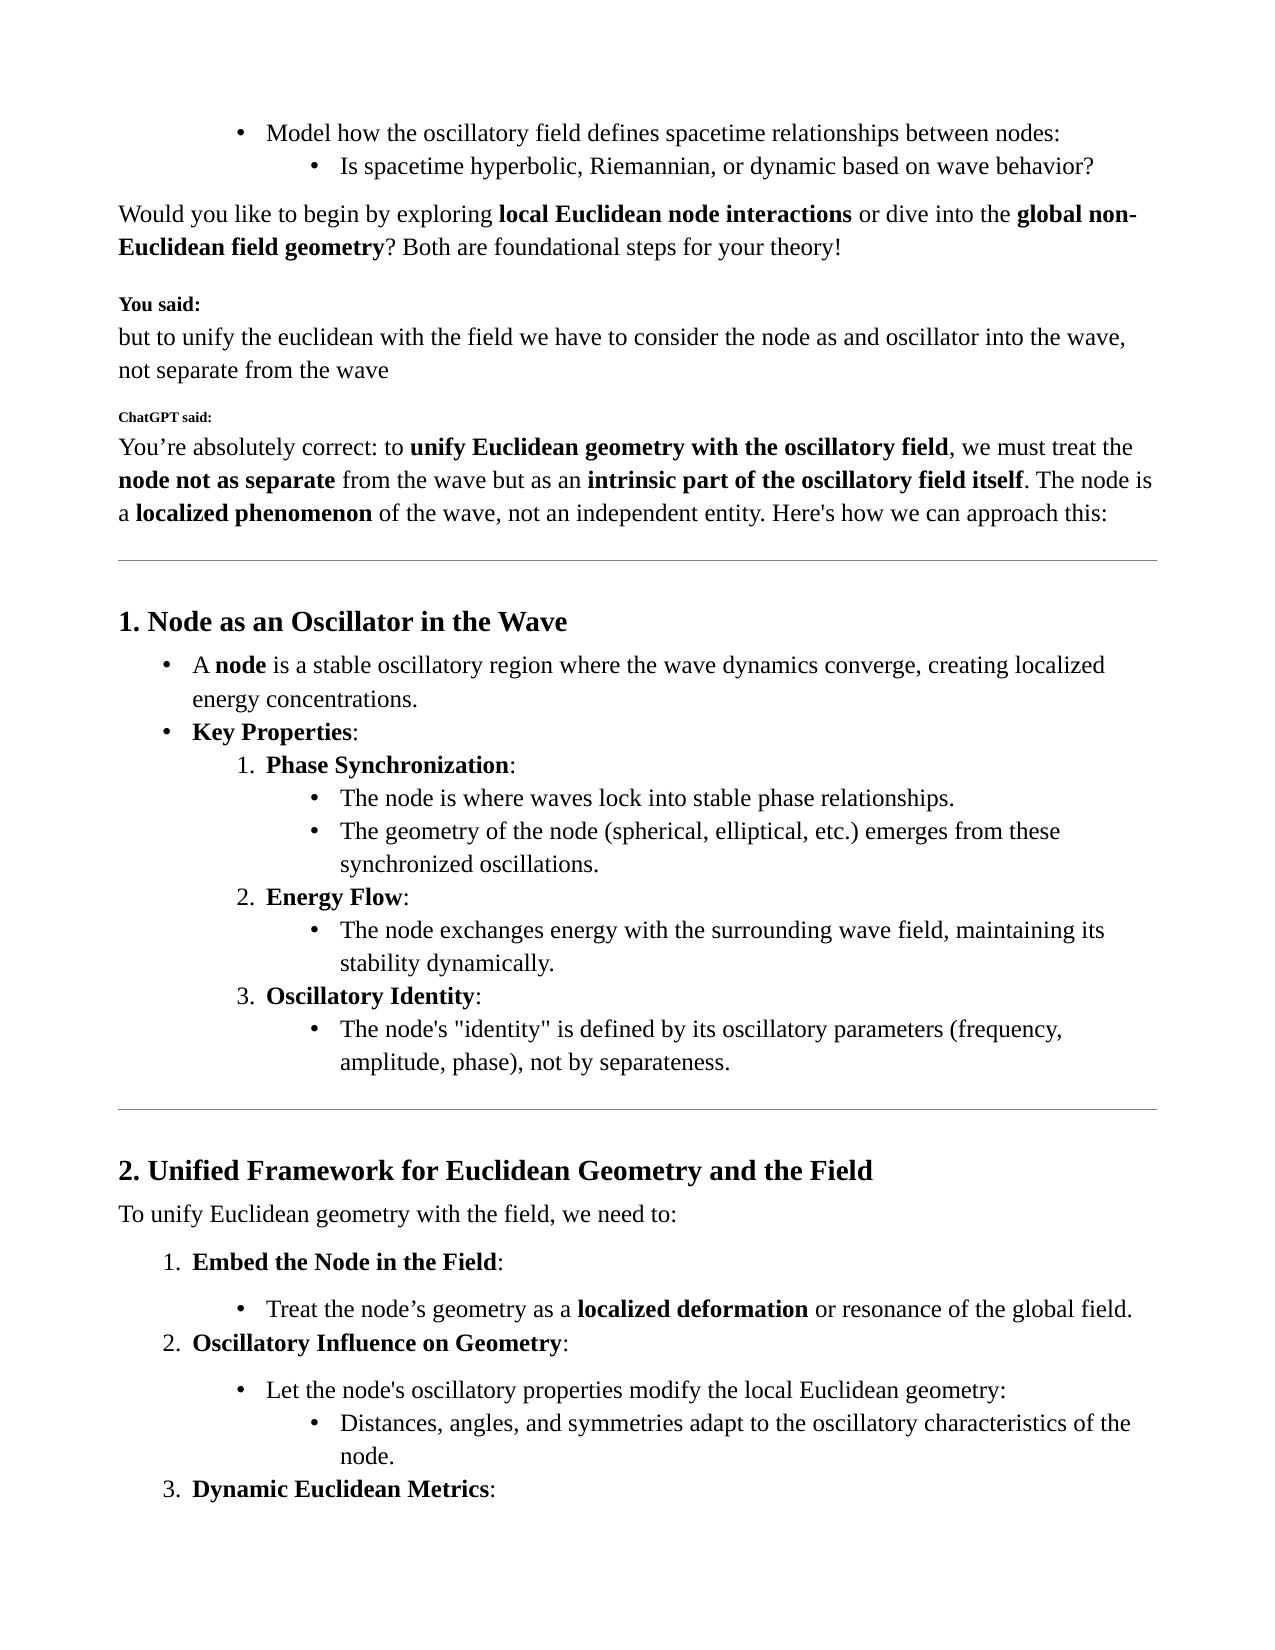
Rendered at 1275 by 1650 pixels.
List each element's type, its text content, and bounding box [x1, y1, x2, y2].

subtitle 2. Unified Framework for Euclidean Geometry and the Field [118, 1153, 1157, 1187]
list Key Properties: [162, 717, 1157, 745]
list The node's "identity" is defined by its oscillatory parameters (frequency, amplitude, phase), not by separateness. [310, 1014, 1157, 1076]
list The node is where waves lock into stable phase relationships. [310, 783, 1157, 811]
subtitle You said: [118, 292, 1157, 316]
text You’re absolutely correct: to unify Euclidean geometry with the oscillatory field, we must treat the node not as separate from the wave but as an intrinsic part of the oscillatory field itself. The node is a localized phenomenon of the wave, not an independent entity. Here's how we can approach this: [118, 432, 1157, 527]
list Energy Flow: [236, 882, 1157, 911]
list A node is a stable oscillatory region where the wave dynamics converge, creating localized energy concentrations. [162, 651, 1157, 712]
subtitle ChatGPT said: [118, 409, 1157, 426]
text but to unify the euclidean with the field we have to consider the node as and oscillator into the wave, not separate from the wave [118, 322, 1157, 384]
list Distances, angles, and symmetries adapt to the oscillatory characteristics of the node. [310, 1408, 1157, 1470]
list Treat the node’s geometry as a localized deformation or resonance of the global field. [236, 1294, 1157, 1323]
text To unify Euclidean geometry with the field, we need to: [118, 1199, 1157, 1228]
list Oscillatory Identity: [236, 981, 1157, 1009]
list Let the node's oscillatory properties modify the local Euclidean geometry: [236, 1375, 1157, 1404]
list Phase Synchronization: [236, 750, 1157, 778]
list Dynamic Euclidean Metrics: [162, 1474, 1157, 1503]
subtitle 1. Node as an Oscillator in the Wave [118, 604, 1157, 638]
list The node exchanges energy with the surrounding wave field, maintaining its stability dynamically. [310, 915, 1157, 977]
list Oscillatory Influence on Geometry: [162, 1328, 1157, 1356]
list The geometry of the node (spherical, elliptical, etc.) emerges from these synchronized oscillations. [310, 816, 1157, 877]
list Is spacetime hyperbolic, Riemannian, or dynamic based on wave behavior? [310, 151, 1157, 180]
list Embed the Node in the Field: [162, 1247, 1157, 1276]
text Would you like to begin by exploring local Euclidean node interactions or dive into the global non-Euclidean field geometry? Both are foundational steps for your theory! [118, 199, 1157, 261]
list Model how the oscillatory field defines spacetime relationships between nodes: [236, 118, 1157, 147]
